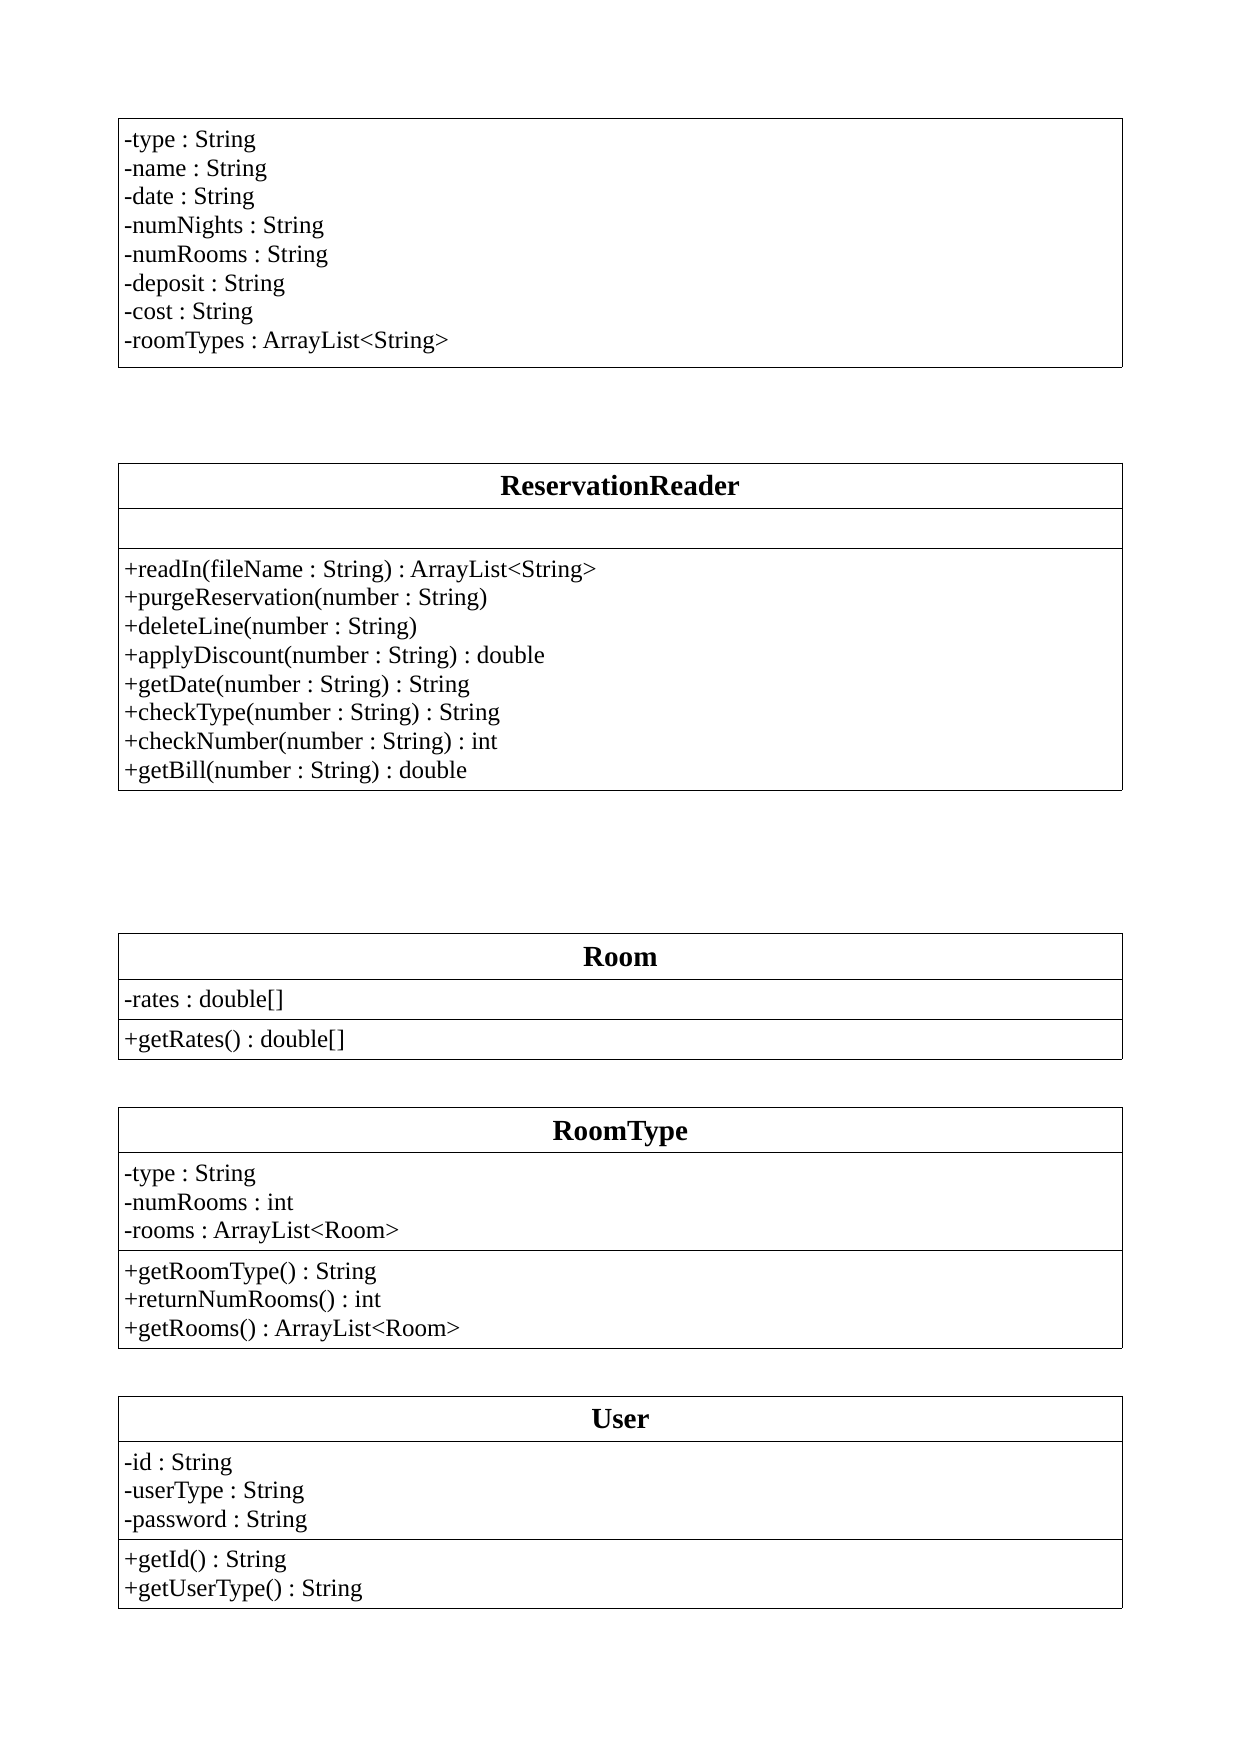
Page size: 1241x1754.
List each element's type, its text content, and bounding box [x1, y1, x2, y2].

table_cell +readIn(fileName : String) : ArrayList<String> +purgeReservation(number : String) +deleteLine(number : String) +applyDiscount(number : String) : double +getDate(number : String) : String +checkType(number : String) : String +checkNumber(number : String) : int +getBill(number : String) : double [119, 549, 1122, 789]
table_cell [119, 509, 1122, 548]
table_cell -type : String -name : String -date : String -numNights : String -numRooms : String -deposit : String -cost : String -roomTypes : ArrayList<String> [119, 119, 1122, 367]
table_cell -id : String -userType : String -password : String [119, 1442, 1122, 1539]
table_header ReservationReader [119, 464, 1122, 508]
table_header RoomType [119, 1108, 1122, 1152]
table_cell -rates : double[] [119, 980, 1122, 1019]
table_cell +getId() : String +getUserType() : String [119, 1540, 1122, 1608]
table_cell +getRoomType() : String +returnNumRooms() : int +getRooms() : ArrayList<Room> [119, 1251, 1122, 1348]
table_cell -type : String -numRooms : int -rooms : ArrayList<Room> [119, 1153, 1122, 1250]
table_cell +getRates() : double[] [119, 1020, 1122, 1059]
table_header Room [119, 934, 1122, 978]
table_header User [119, 1397, 1122, 1441]
